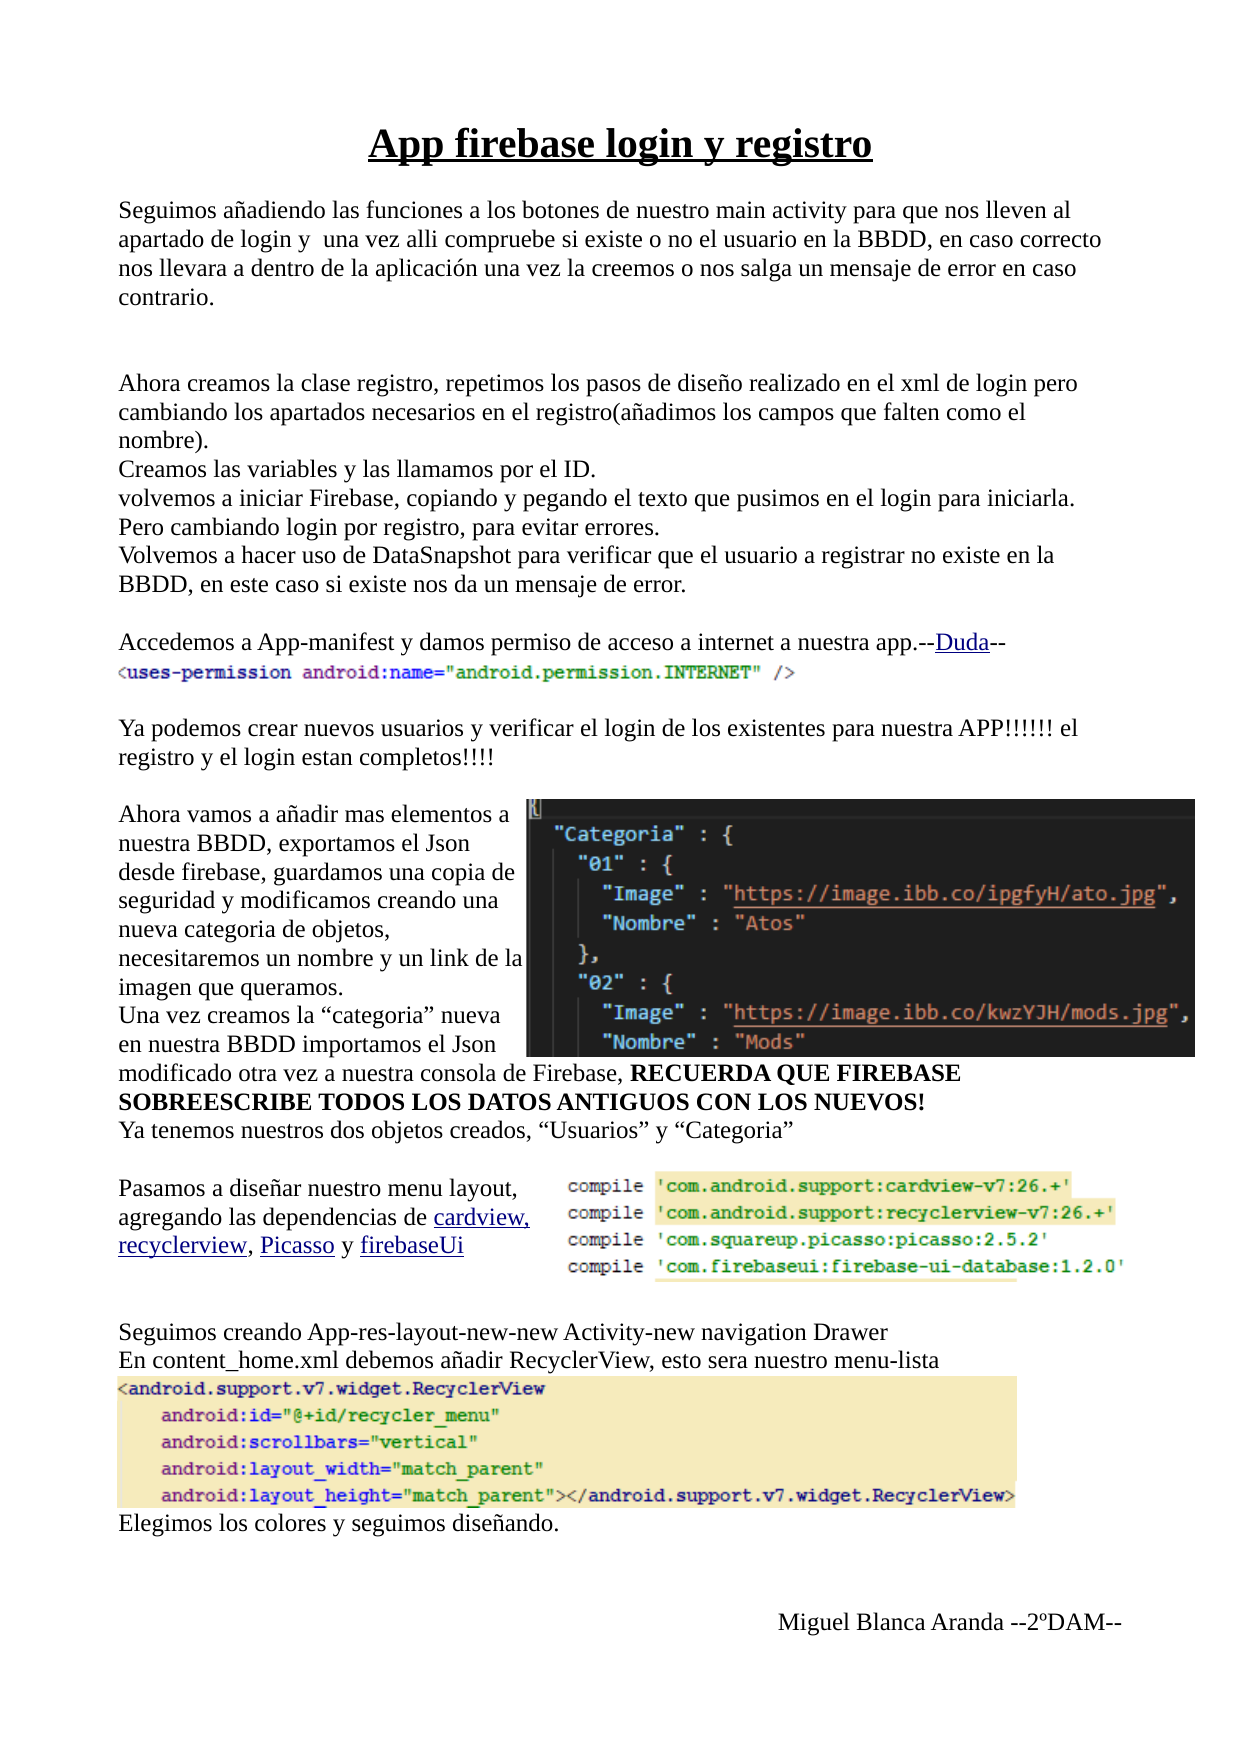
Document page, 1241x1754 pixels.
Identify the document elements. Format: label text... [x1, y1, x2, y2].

text Ahora vamos a añadir mas elementos a nuestra BBDD, exportamos el Json desde firebase, guardamos una copia de seguridad y modificamos creando una nueva categoria de objetos, necesitaremos un nombre y un link de la imagen que queramos. [118, 799, 526, 1001]
text Accedemos a App-manifest y damos permiso de acceso a internet a nuestra app.--Duda-- [118, 627, 1122, 656]
picture [526, 799, 1195, 1057]
text Una vez creamos la “categoria” nueva en nuestra BBDD importamos el Json modificado otra vez a nuestra consola de Firebase, RECUERDA QUE FIREBASE SOBREESCRIBE TODOS LOS DATOS ANTIGUOS CON LOS NUEVOS! [118, 1001, 1122, 1116]
text Pero cambiando login por registro, para evitar errores. [118, 512, 1122, 541]
picture [118, 656, 803, 687]
text Seguimos creando App-res-layout-new-new Activity-new navigation Drawer [118, 1317, 1122, 1346]
text En content_home.xml debemos añadir RecyclerView, esto sera nuestro menu-lista [118, 1346, 1122, 1374]
text Volvemos a hacer uso de DataSnapshot para verificar que el usuario a registrar no existe en la BBDD, en este caso si existe nos da un mensaje de error. [118, 541, 1122, 598]
text Ya tenemos nuestros dos objetos creados, “Usuarios” y “Categoria” [118, 1116, 1122, 1144]
text Seguimos añadiendo las funciones a los botones de nuestro main activity para que nos lleven al apartado de login y una vez alli compruebe si existe o no el usuario en la BBDD, en caso correcto nos llevara a dentro de la aplicación una vez la creemos o nos salga un mensaje de error en caso contrario. [118, 196, 1122, 311]
text Elegimos los colores y seguimos diseñando. [118, 1374, 1122, 1537]
picture [117, 1376, 1017, 1508]
text Ya podemos crear nuevos usuarios y verificar el login de los existentes para nuestra APP!!!!!! el registro y el login estan completos!!!! [118, 713, 1122, 771]
text Ahora creamos la clase registro, repetimos los pasos de diseño realizado en el xml de login pero cambiando los apartados necesarios en el registro(añadimos los campos que falten como el nombre). [118, 368, 1122, 454]
text Creamos las variables y las llamamos por el ID. [118, 454, 1122, 483]
picture [563, 1170, 1133, 1282]
text volvemos a iniciar Firebase, copiando y pegando el texto que pusimos en el login para iniciarla. [118, 483, 1122, 512]
text Pasamos a diseñar nuestro menu layout, agregando las dependencias de cardview, recyclerview, Picasso y firebaseUi [118, 1144, 1122, 1259]
